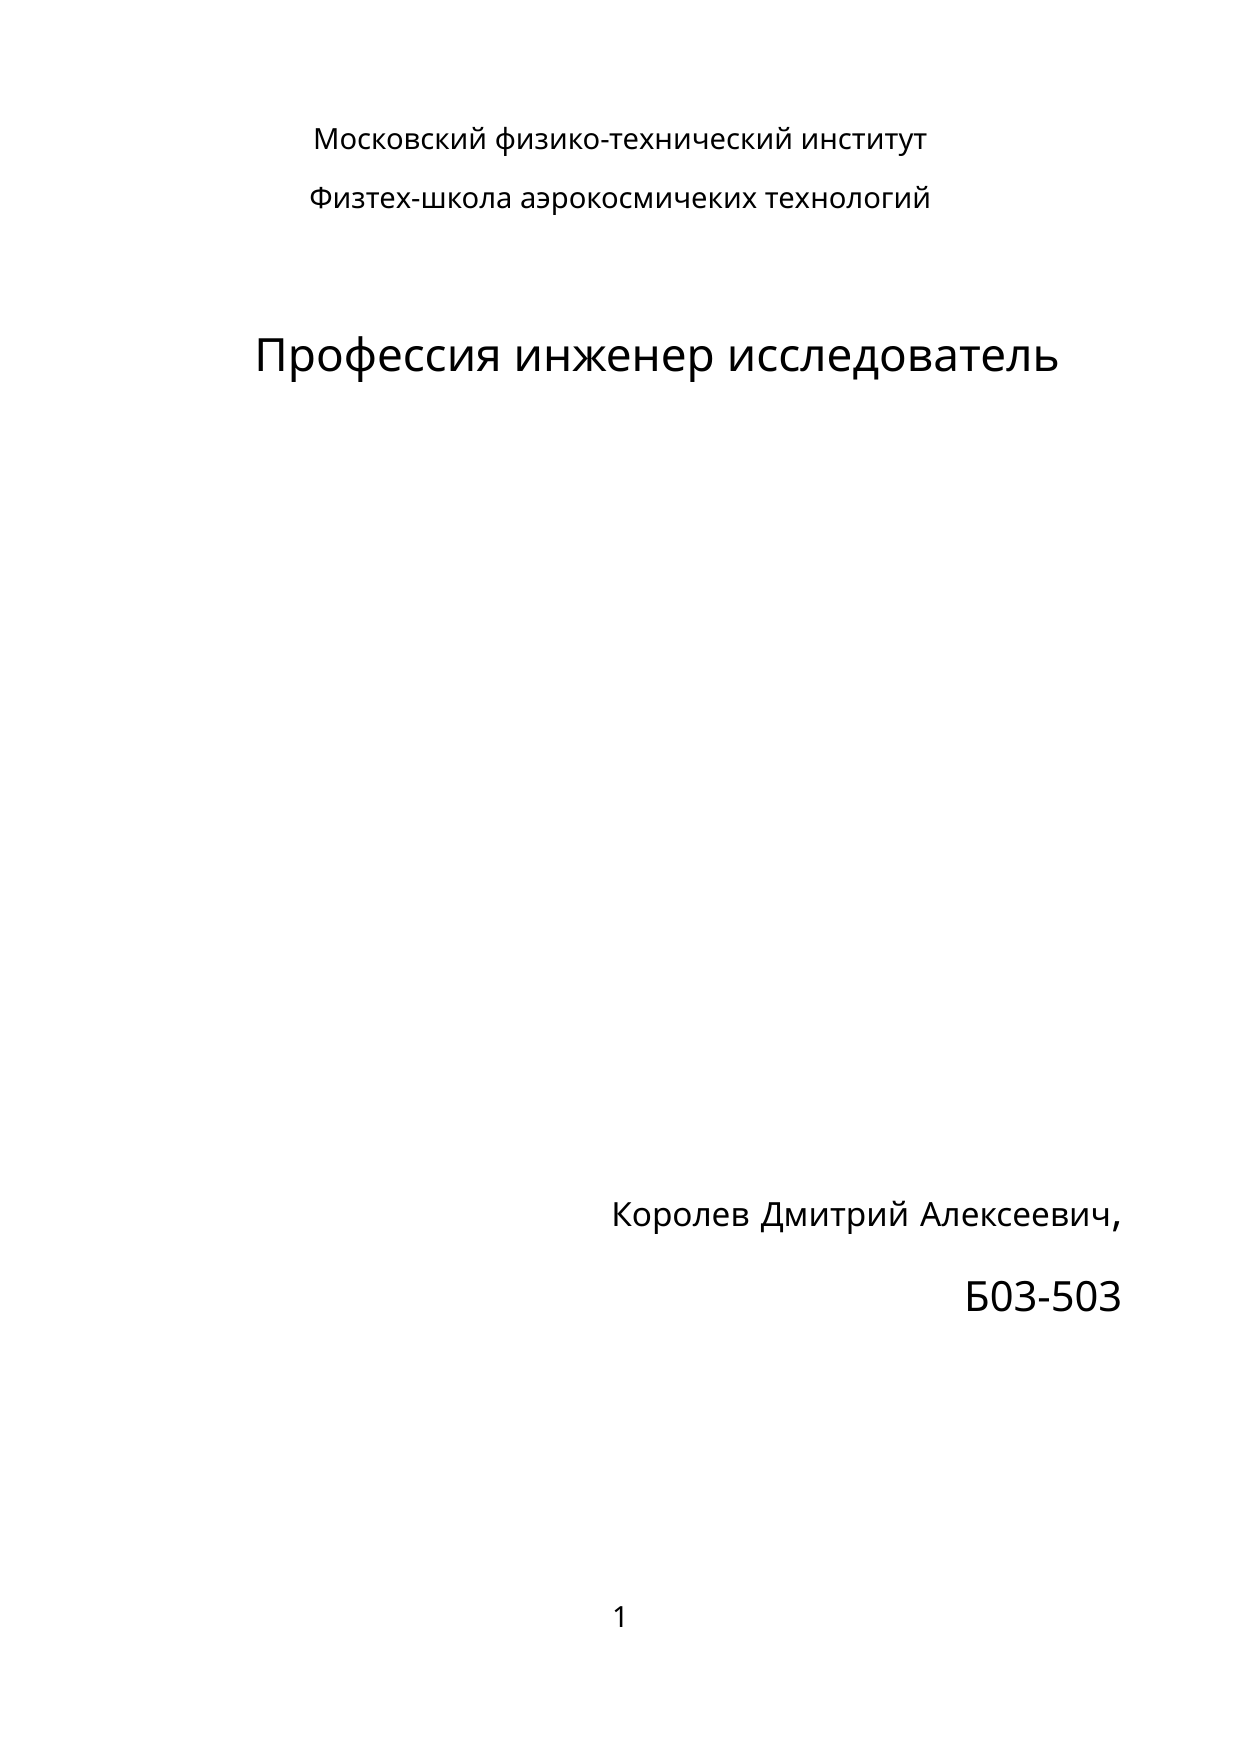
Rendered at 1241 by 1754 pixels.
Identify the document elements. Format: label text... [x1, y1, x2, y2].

text Физтех-школа аэрокосмичеких технологий [118, 178, 1122, 217]
title Б03-503 [118, 1267, 1122, 1323]
title Королев Дмитрий Алексеевич, [118, 1182, 1122, 1238]
title Профессия инженер исследователь [118, 322, 1122, 384]
text Московский физико-технический институт [118, 118, 1122, 158]
